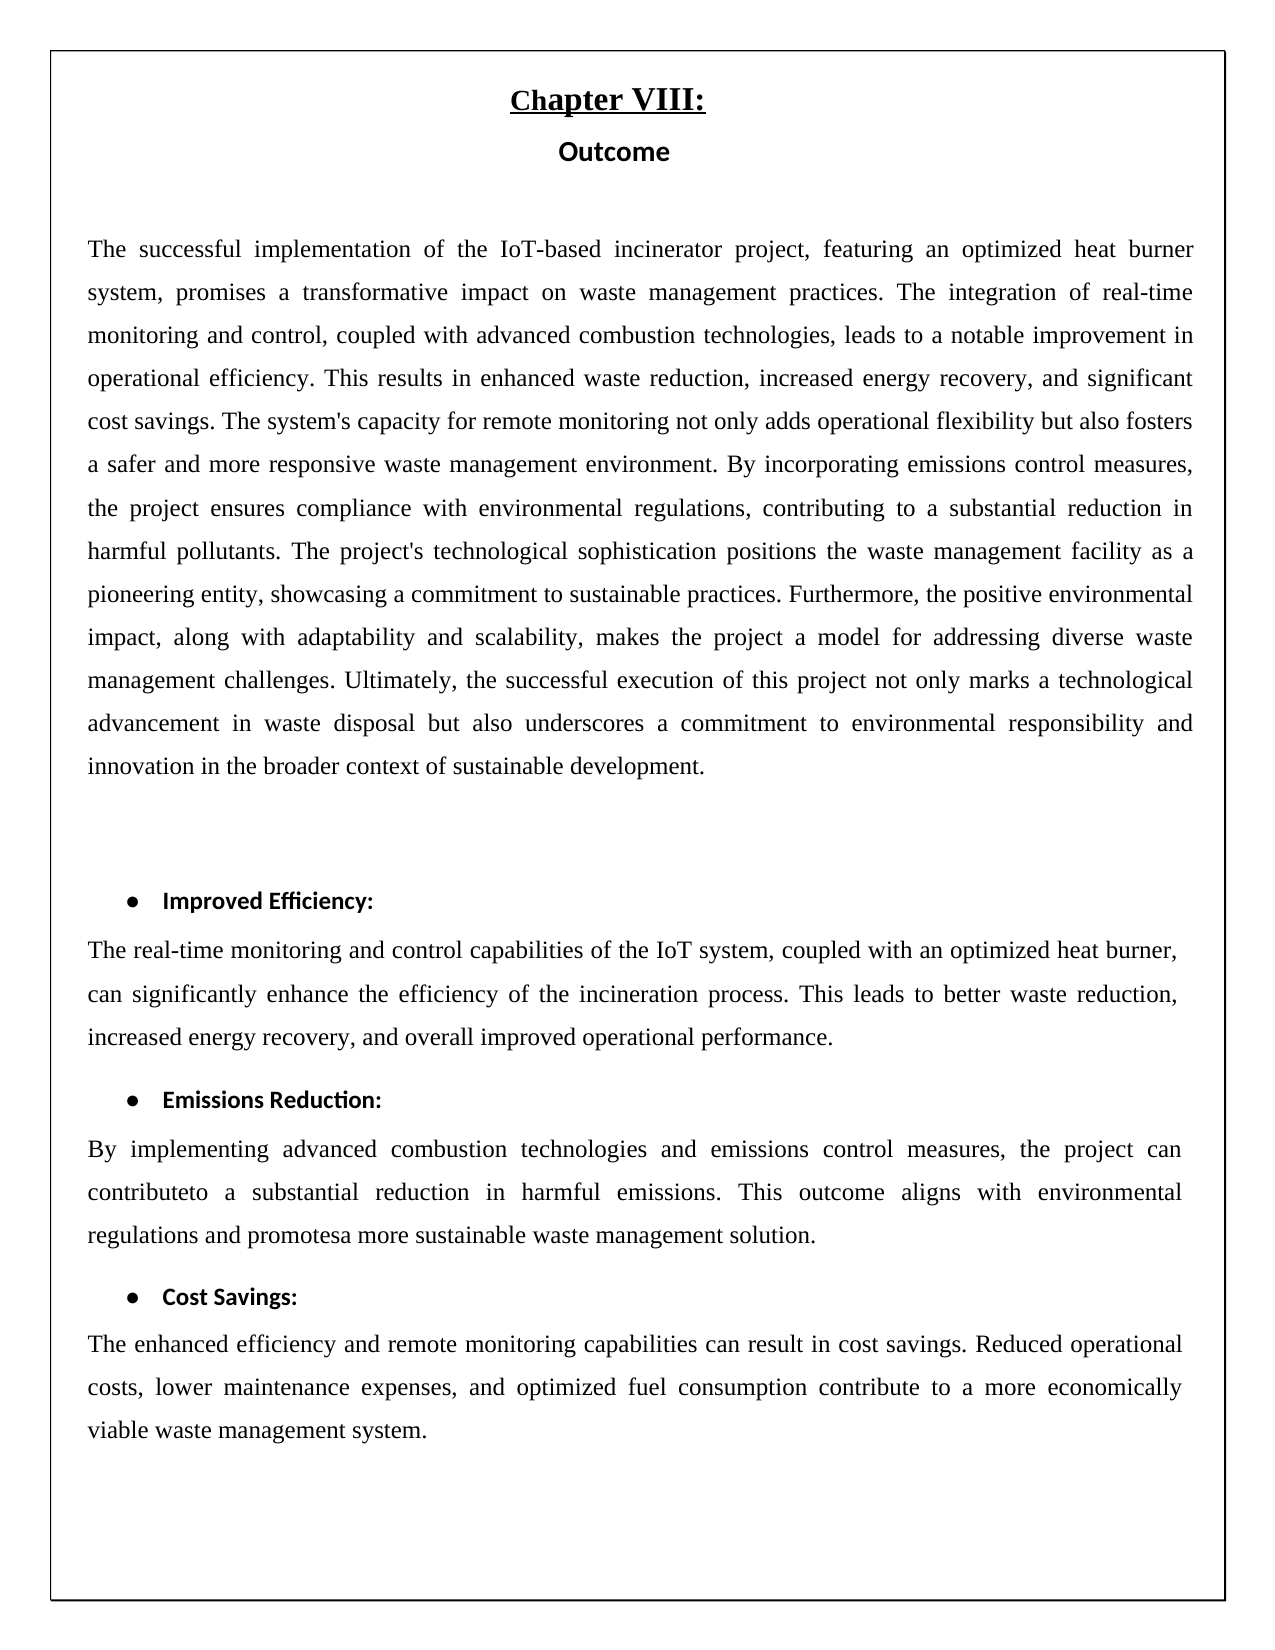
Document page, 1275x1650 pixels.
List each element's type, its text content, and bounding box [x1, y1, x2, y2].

text Chapter VIII: [80, 79, 1135, 117]
subtitle Cost Savings: [125, 1281, 1237, 1312]
text By implementing advanced combustion technologies and emissions control measures, the project can contributeto a substantial reduction in harmful emissions. This outcome aligns with environmental regulations and promotesa more sustainable waste management solution. [87, 1134, 1183, 1249]
text The real-time monitoring and control capabilities of the IoT system, coupled with an optimized heat burner, can significantly enhance the efficiency of the incineration process. This leads to better waste reduction, increased energy recovery, and overall improved operational performance. [87, 936, 1179, 1051]
subtitle Outcome [93, 133, 1135, 169]
text The enhanced efficiency and remote monitoring capabilities can result in cost savings. Reduced operational costs, lower maintenance expenses, and optimized fuel consumption contribute to a more economically viable waste management system. [87, 1329, 1184, 1444]
subtitle Improved Efficiency: [125, 885, 1237, 916]
subtitle Emissions Reduction: [125, 1084, 1237, 1115]
text The successful implementation of the IoT-based incinerator project, featuring an optimized heat burner system, promises a transformative impact on waste management practices. The integration of real-time monitoring and control, coupled with advanced combustion technologies, leads to a notable improvement in operational efficiency. This results in enhanced waste reduction, increased energy recovery, and significant cost savings. The system's capacity for remote monitoring not only adds operational flexibility but also fosters a safer and more responsive waste management environment. By incorporating emissions control measures, the project ensures compliance with environmental regulations, contributing to a substantial reduction in harmful pollutants. The project's technological sophistication positions the waste management facility as a pioneering entity, showcasing a commitment to sustainable practices. Furthermore, the positive environmental impact, along with adaptability and scalability, makes the project a model for addressing diverse waste management challenges. Ultimately, the successful execution of this project not only marks a technological advancement in waste disposal but also underscores a commitment to environmental responsibility and innovation in the broader context of sustainable development. [87, 234, 1194, 780]
